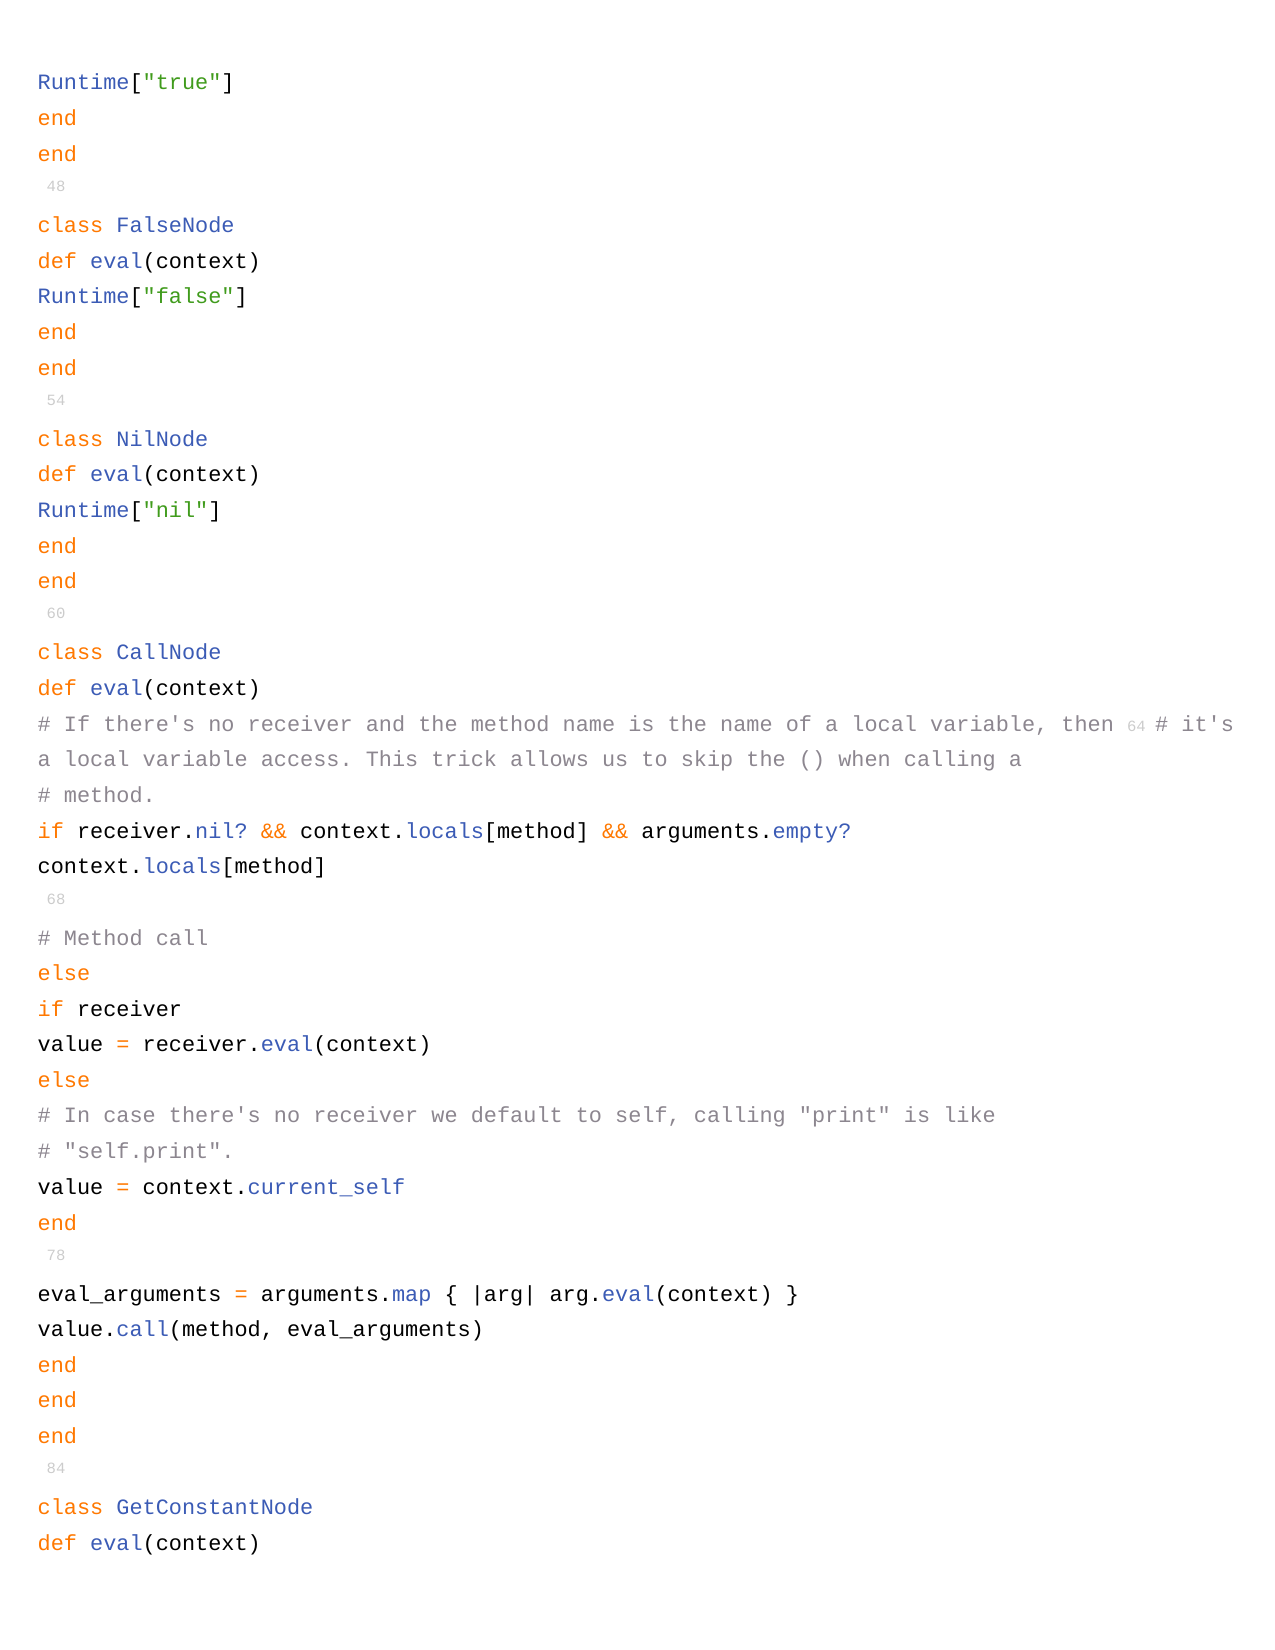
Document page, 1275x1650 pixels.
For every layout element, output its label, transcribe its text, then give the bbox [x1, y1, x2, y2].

list if receiver.nil? && context.locals[method] && arguments.empty? [0, 820, 1232, 845]
list end [0, 357, 1275, 381]
text 54 [46, 392, 1275, 410]
list else [0, 1069, 1236, 1094]
list end [0, 107, 1275, 132]
list value.call(method, eval_arguments) [0, 1318, 1275, 1343]
list end [0, 570, 1275, 595]
list if receiver [0, 998, 1236, 1023]
list def eval(context) [0, 250, 1275, 274]
text 60 [46, 606, 1275, 624]
list # Method call [0, 927, 1236, 952]
list context.locals[method] [0, 856, 1232, 881]
list value = context.current_self [0, 1176, 1236, 1201]
list # method. [0, 784, 1232, 809]
text 48 [46, 178, 1275, 196]
list class GetConstantNode [0, 1496, 1275, 1521]
list Runtime["true"] [0, 72, 1275, 96]
list value = receiver.eval(context) [0, 1034, 1236, 1058]
text 68 [46, 891, 1275, 909]
list end [0, 143, 1275, 168]
text 84 [46, 1461, 1275, 1478]
list # In case there's no receiver we default to self, calling "print" is like [0, 1105, 1236, 1129]
list def eval(context) [0, 463, 1275, 488]
list end [0, 535, 1275, 560]
list class CallNode [0, 641, 1236, 666]
list Runtime["nil"] [0, 499, 1275, 524]
list end [0, 1212, 1236, 1237]
list end [0, 1389, 1275, 1414]
list Runtime["false"] [0, 285, 1275, 310]
list end [0, 1354, 1275, 1379]
list end [0, 1425, 1275, 1450]
list class FalseNode [0, 214, 1275, 239]
text 78 [46, 1247, 1275, 1265]
list else [0, 963, 1236, 987]
list eval_arguments = arguments.map { |arg| arg.eval(context) } [0, 1283, 1275, 1308]
list # "self.print". [0, 1141, 1236, 1165]
list end [0, 321, 1275, 346]
list def eval(context) [0, 1532, 1275, 1557]
list # If there's no receiver and the method name is the name of a local variable, then 64 # it's a local variable access. This trick allows us to skip the () when calling a [0, 713, 1236, 773]
list def eval(context) [0, 677, 1236, 702]
list class NilNode [0, 428, 1275, 452]
